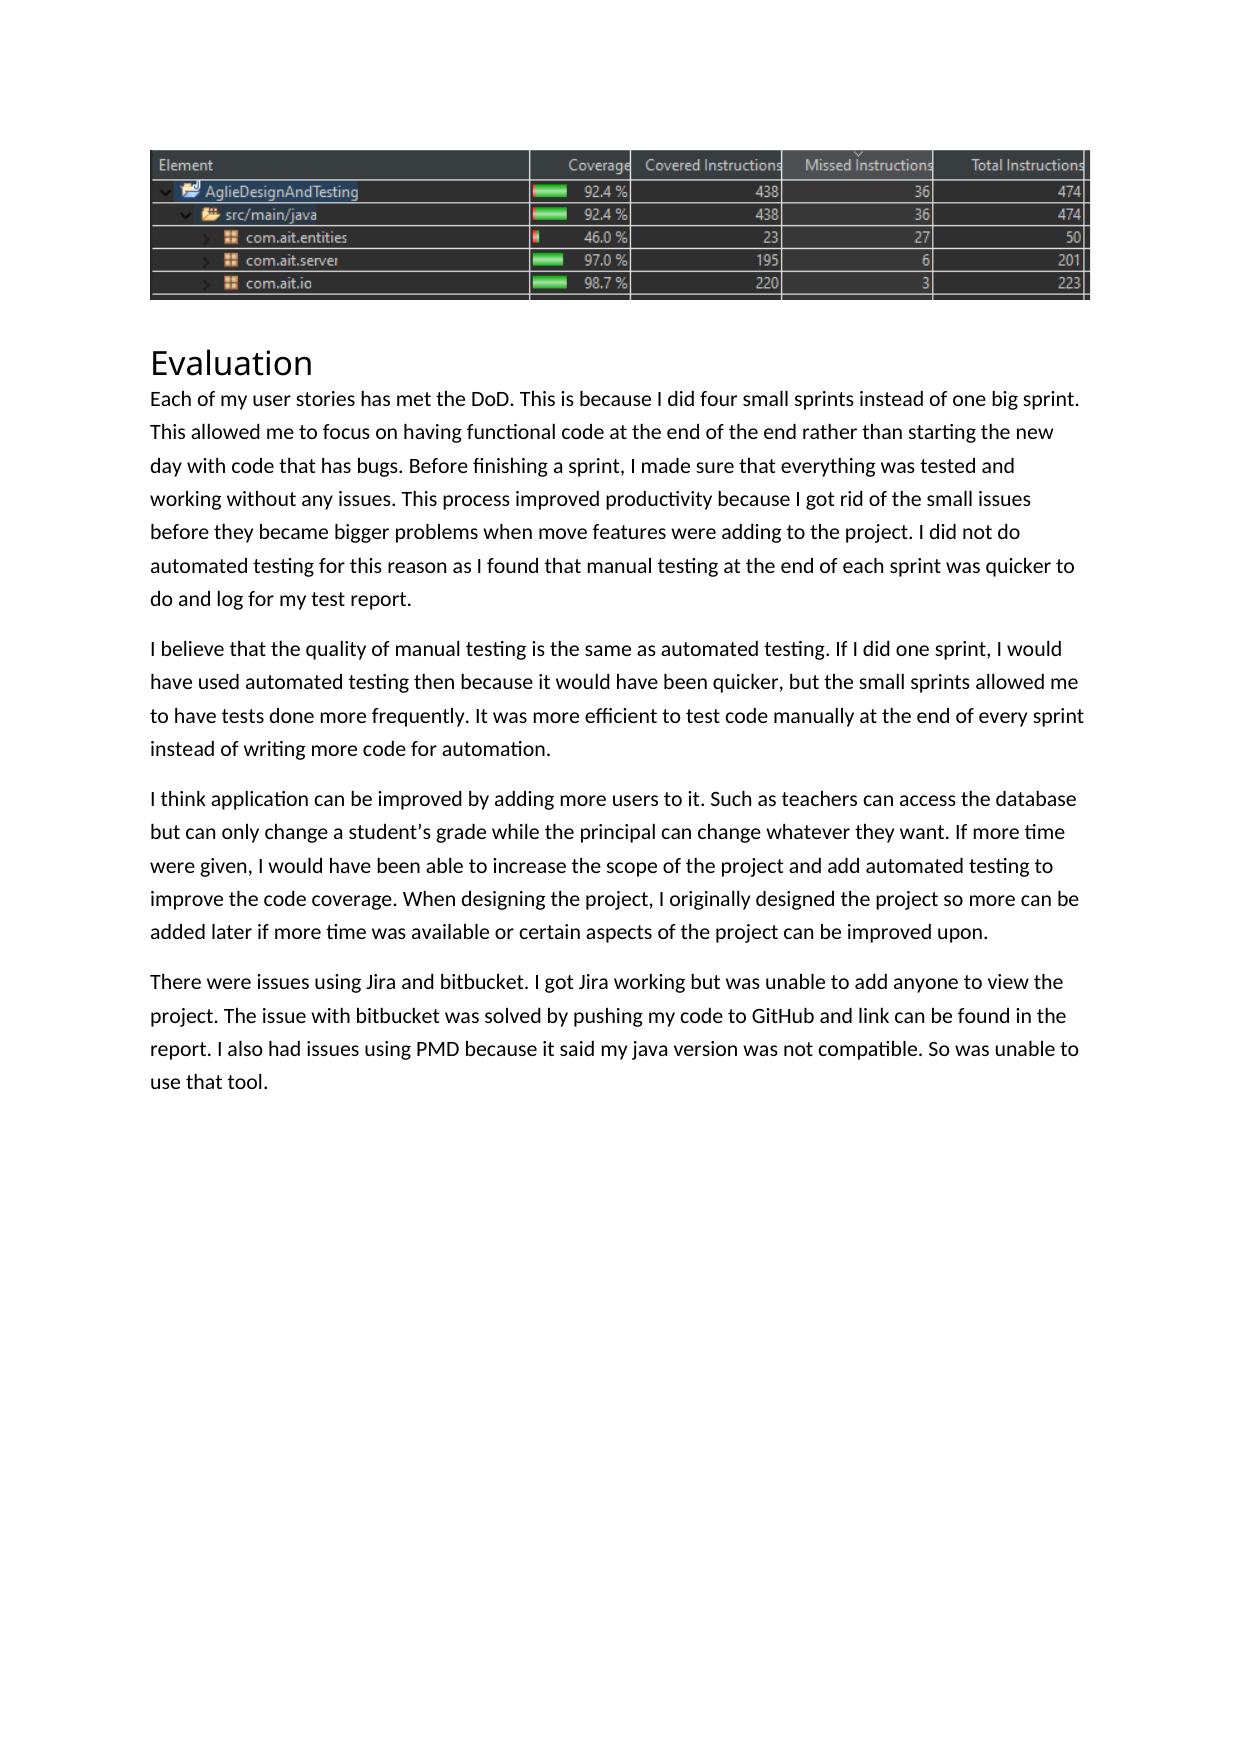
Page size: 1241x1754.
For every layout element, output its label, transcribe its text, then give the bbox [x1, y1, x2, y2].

text I think application can be improved by adding more users to it. Such as teachers can access the database but can only change a student’s grade while the principal can change whatever they want. If more time were given, I would have been able to increase the scope of the project and add automated testing to improve the code coverage. When designing the project, I originally designed the project so more can be added later if more time was available or certain aspects of the project can be improved upon. [150, 785, 1090, 945]
text There were issues using Jira and bitbucket. I got Jira working but was unable to add anyone to view the project. The issue with bitbucket was solved by pushing my code to GitHub and link can be found in the report. I also had issues using PMD because it said my java version was not compatible. So was unable to use that tool. [150, 968, 1090, 1095]
subtitle Evaluation [150, 340, 1090, 385]
text Each of my user stories has met the DoD. This is because I did four small sprints instead of one big sprint. This allowed me to focus on having functional code at the end of the end rather than starting the new day with code that has bugs. Before finishing a sprint, I made sure that everything was tested and working without any issues. This process improved productivity because I got rid of the small issues before they became bigger problems when move features were adding to the project. I did not do automated testing for this reason as I found that manual testing at the end of each sprint was quicker to do and log for my test report. [150, 385, 1090, 612]
text I believe that the quality of manual testing is the same as automated testing. If I did one sprint, I would have used automated testing then because it would have been quicker, but the small sprints allowed me to have tests done more frequently. It was more efficient to test code manually at the end of every sprint instead of writing more code for automation. [150, 635, 1090, 762]
